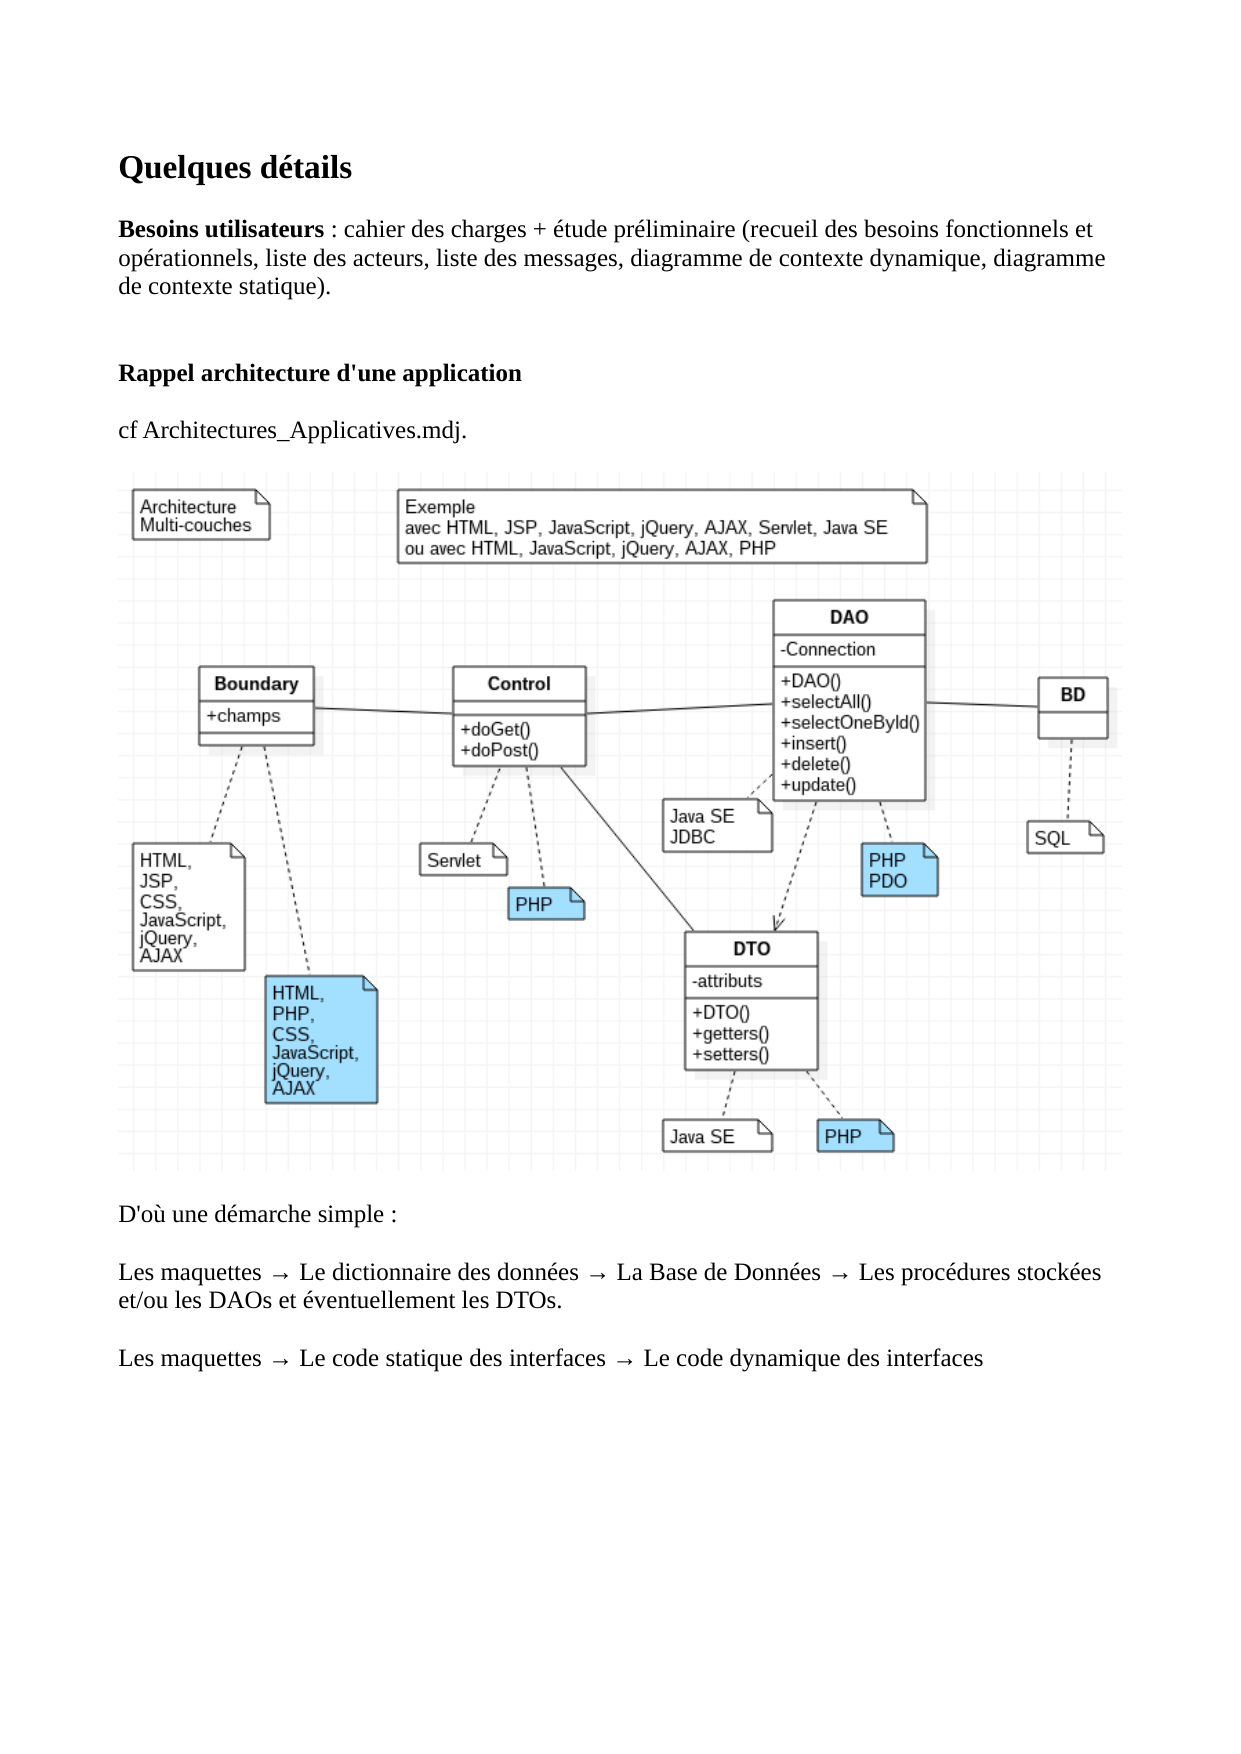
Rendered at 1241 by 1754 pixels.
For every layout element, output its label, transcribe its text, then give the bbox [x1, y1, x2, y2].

text Quelques détails [118, 147, 1122, 185]
picture [118, 472, 1123, 1171]
text Les maquettes → Le dictionnaire des données → La Base de Données → Les procédures stockées et/ou les DAOs et éventuellement les DTOs. [118, 1257, 1122, 1314]
text Les maquettes → Le code statique des interfaces → Le code dynamique des interfaces [118, 1343, 1122, 1372]
text D'où une démarche simple : [118, 1199, 1122, 1228]
text cf Architectures_Applicatives.mdj. [118, 415, 1122, 444]
text Besoins utilisateurs : cahier des charges + étude préliminaire (recueil des besoins fonctionnels et opérationnels, liste des acteurs, liste des messages, diagramme de contexte dynamique, diagramme de contexte statique). [118, 214, 1122, 300]
text Rappel architecture d'une application [118, 358, 1122, 386]
